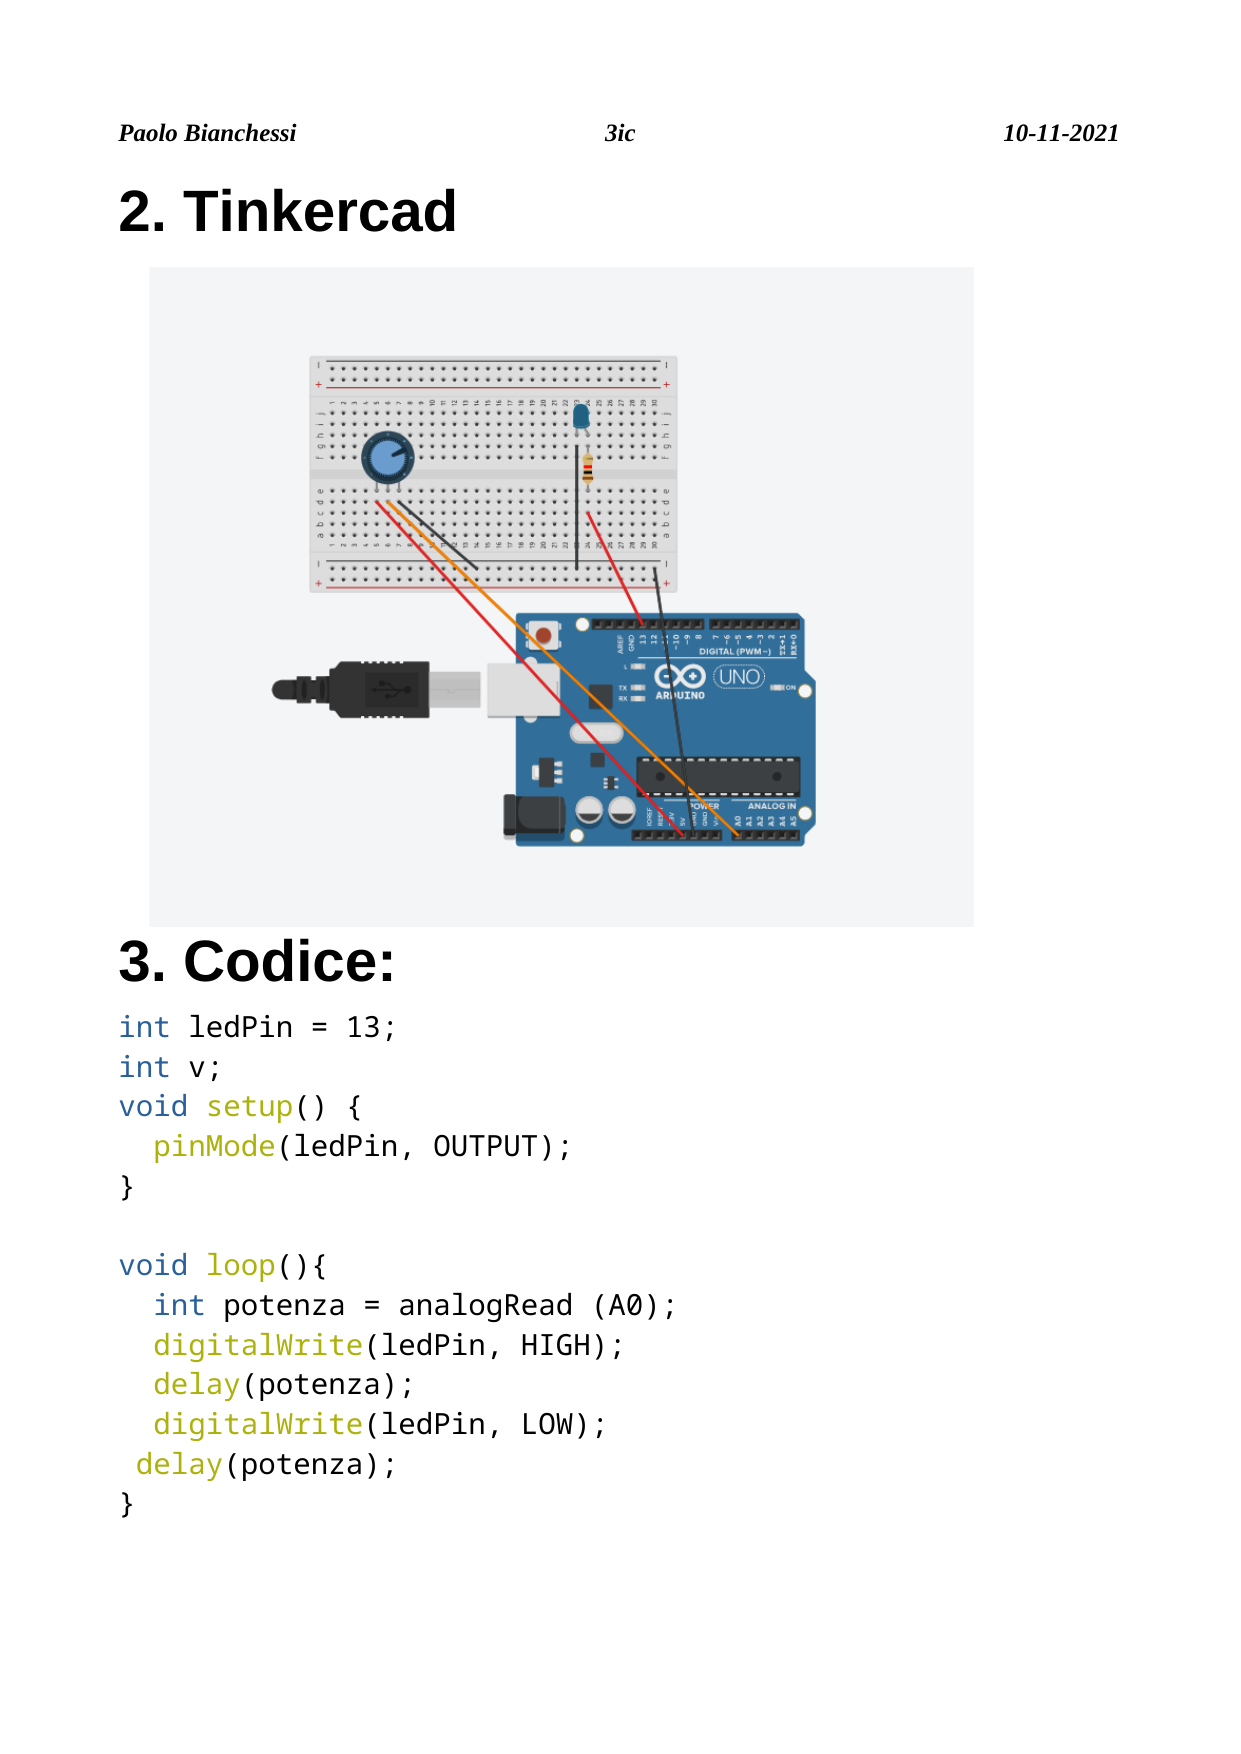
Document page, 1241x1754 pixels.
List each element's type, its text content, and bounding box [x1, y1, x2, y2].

text } [118, 1165, 1122, 1205]
text delay(potenza); [118, 1363, 1122, 1403]
text digitalWrite(ledPin, LOW); [118, 1403, 1122, 1443]
text void setup() { [118, 1086, 1122, 1125]
picture [149, 267, 974, 927]
text digitalWrite(ledPin, HIGH); [118, 1324, 1122, 1363]
text int v; [118, 1046, 1122, 1086]
text } [118, 1483, 1122, 1522]
text int potenza = analogRead (A0); [118, 1284, 1122, 1324]
text void loop(){ [118, 1244, 1122, 1284]
title 2. Tinkercad [118, 176, 1122, 243]
text int ledPin = 13; [118, 1006, 1122, 1046]
text pinMode(ledPin, OUTPUT); [118, 1125, 1122, 1165]
title 3. Codice: [118, 281, 1122, 994]
text delay(potenza); [118, 1443, 1122, 1483]
